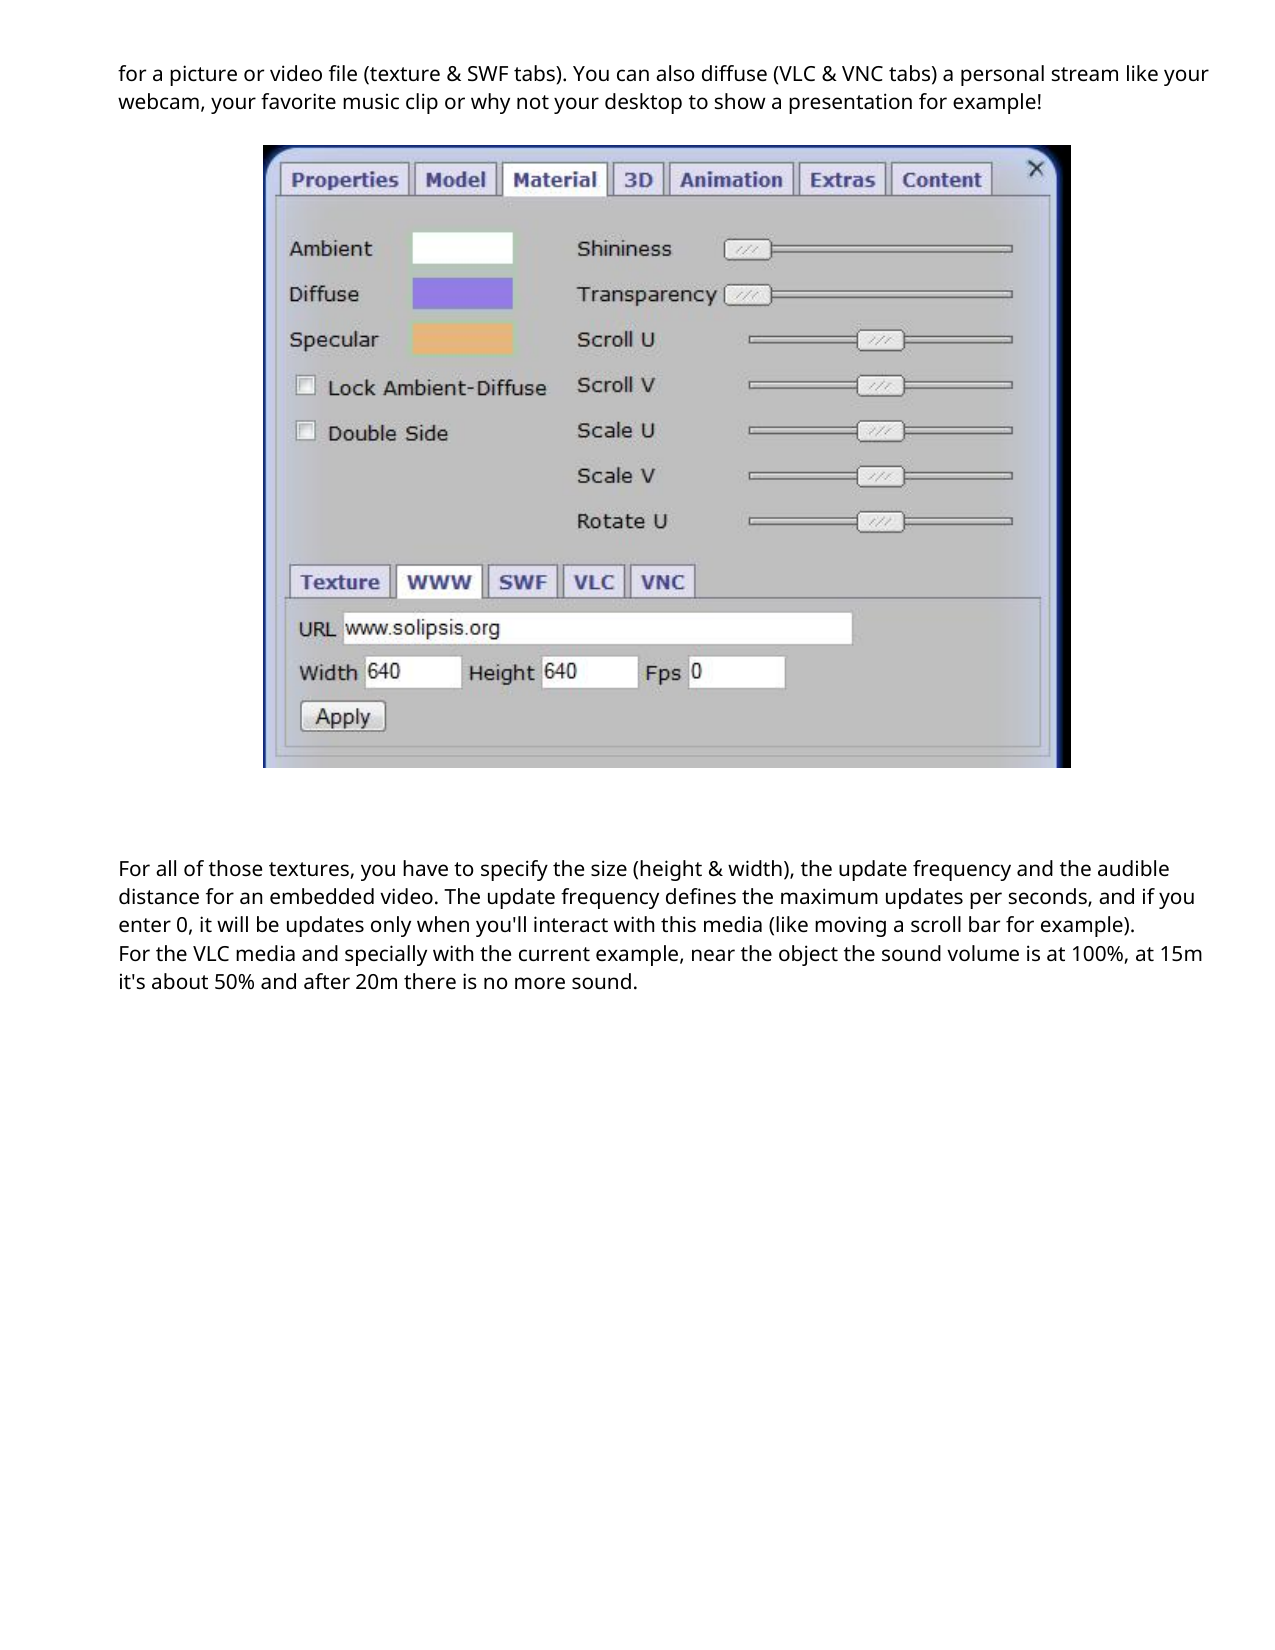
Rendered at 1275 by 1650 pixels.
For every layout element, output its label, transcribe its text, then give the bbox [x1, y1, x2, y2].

picture [263, 145, 1071, 768]
text For all of those textures, you have to specify the size (height & width), the update frequency and the audible distance for an embedded video. The update frequency defines the maximum updates per seconds, and if you enter 0, it will be updates only when you'll interact with this media (like moving a scroll bar for example). For the VLC media and specially with the current example, near the object the sound volume is at 100%, at 15m it's about 50% and after 20m there is no more sound. [118, 825, 1216, 996]
text for a picture or video file (texture & SWF tabs). You can also diffuse (VLC & VNC tabs) a personal stream like your webcam, your favorite music clip or why not your desktop to show a presentation for example! [118, 59, 1216, 116]
